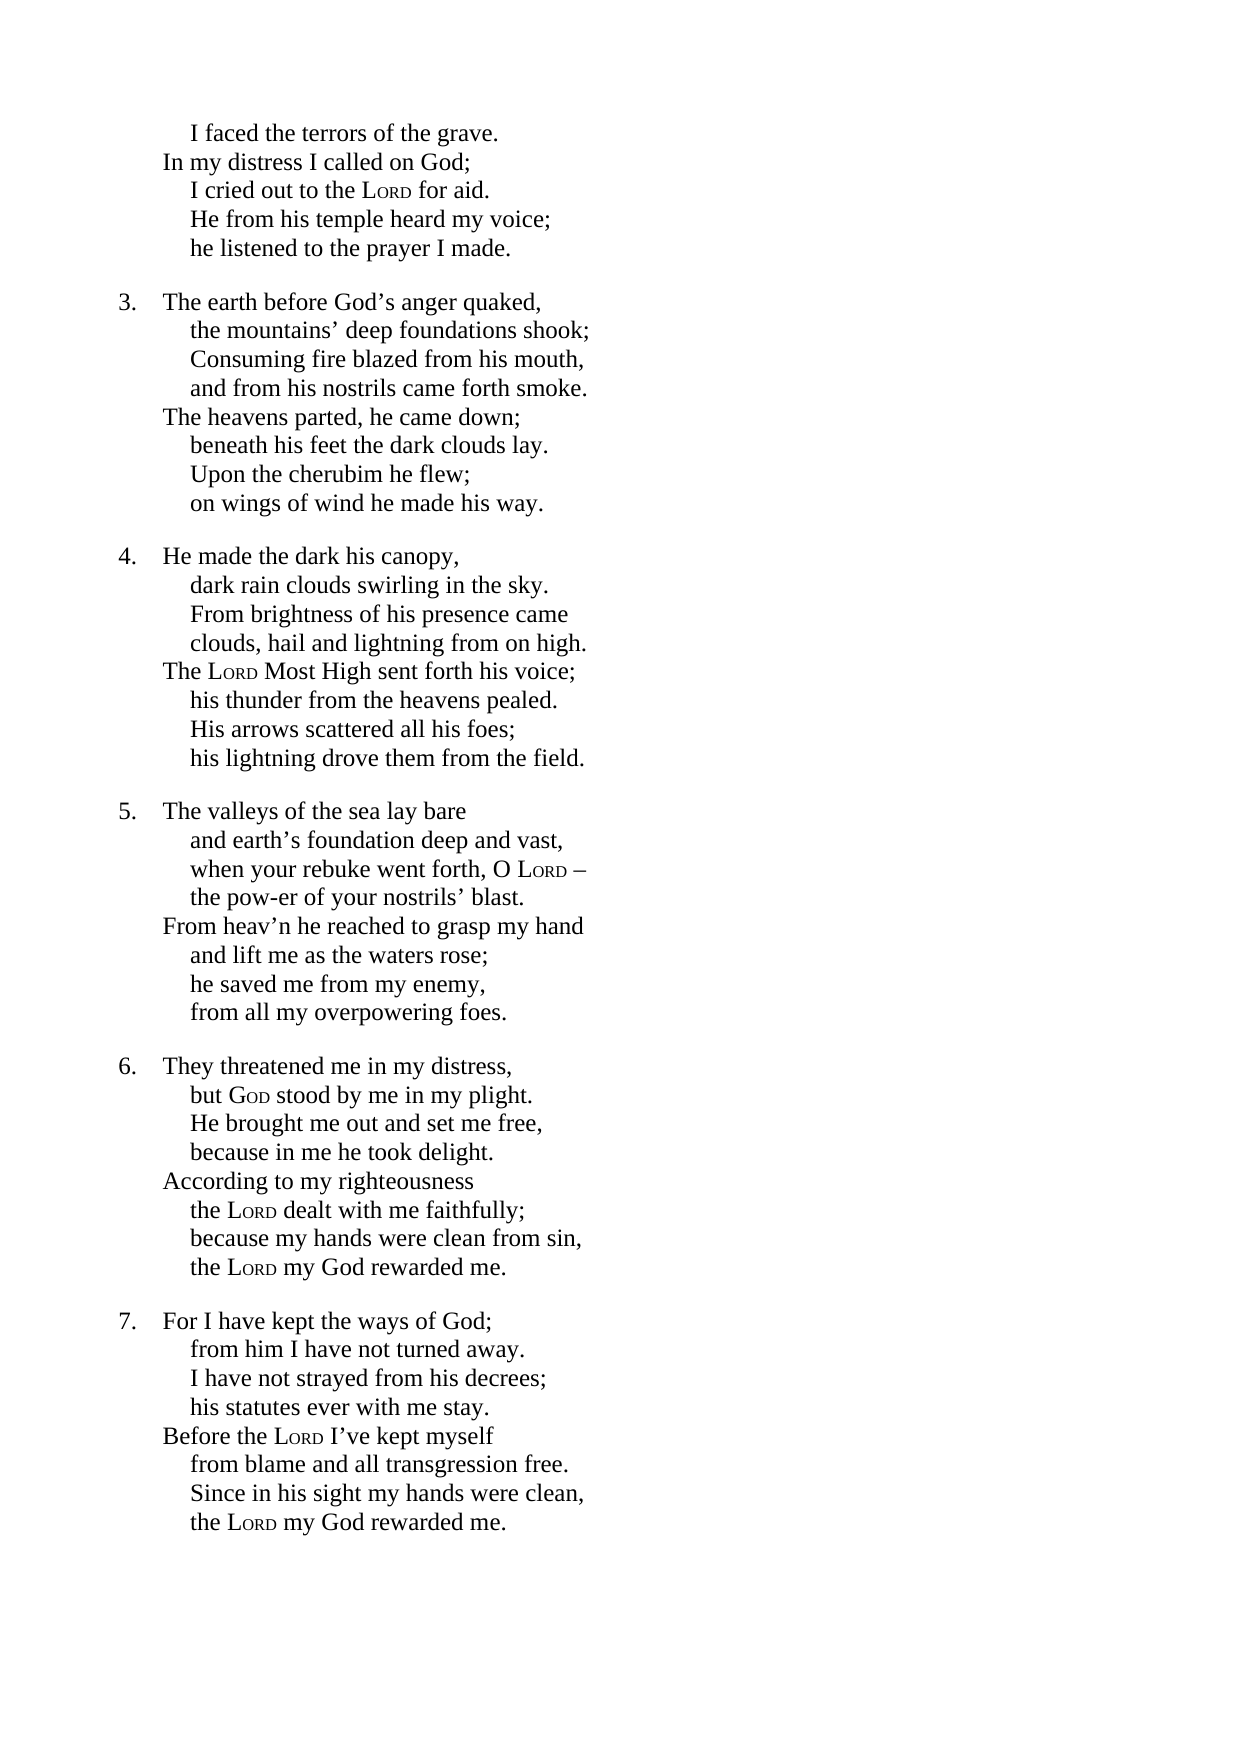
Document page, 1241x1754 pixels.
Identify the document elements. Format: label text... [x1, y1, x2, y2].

text the Lord my God rewarded me. [171, 1252, 1122, 1281]
text and lift me as the waters rose; [171, 940, 1122, 969]
text his statutes ever with me stay. [171, 1392, 1122, 1421]
text His arrows scattered all his foes; [171, 714, 1122, 743]
text but God stood by me in my plight. [171, 1080, 1122, 1108]
text He brought me out and set me free, [171, 1108, 1122, 1137]
text 5. The valleys of the sea lay bare [118, 796, 1122, 825]
text when your rebuke went forth, O Lord – [171, 854, 1122, 882]
text 4. He made the dark his canopy, [118, 541, 1122, 570]
text the mountains’ deep foundations shook; [171, 315, 1122, 344]
text I faced the terrors of the grave. [171, 118, 1122, 147]
text The Lord Most High sent forth his voice; [162, 656, 1122, 685]
text his lightning drove them from the field. [171, 743, 1122, 771]
text In my distress I called on God; [162, 147, 1122, 176]
text According to my righteousness [162, 1166, 1122, 1195]
text the Lord my God rewarded me. [171, 1507, 1122, 1536]
text I cried out to the Lord for aid. [171, 176, 1122, 204]
text I have not strayed from his decrees; [171, 1363, 1122, 1392]
text the pow-er of your nostrils’ blast. [171, 882, 1122, 911]
text 6. They threatened me in my distress, [118, 1051, 1122, 1080]
text From heav’n he reached to grasp my hand [162, 911, 1122, 940]
text from him I have not turned away. [171, 1334, 1122, 1363]
text 7. For I have kept the ways of God; [118, 1306, 1122, 1334]
text From brightness of his presence came [171, 599, 1122, 628]
text from all my overpowering foes. [171, 997, 1122, 1026]
text his thunder from the heavens pealed. [171, 685, 1122, 714]
text and from his nostrils came forth smoke. [171, 373, 1122, 402]
text Since in his sight my hands were clean, [171, 1478, 1122, 1507]
text He from his temple heard my voice; [171, 204, 1122, 233]
text Before the Lord I’ve kept myself [162, 1421, 1122, 1449]
text because in me he took delight. [171, 1137, 1122, 1166]
text dark rain clouds swirling in the sky. [171, 570, 1122, 599]
text beneath his feet the dark clouds lay. [171, 430, 1122, 459]
text Upon the cherubim he flew; [171, 459, 1122, 488]
text he saved me from my enemy, [171, 969, 1122, 997]
text he listened to the prayer I made. [171, 233, 1122, 262]
text The heavens parted, he came down; [162, 402, 1122, 430]
text and earth’s foundation deep and vast, [171, 825, 1122, 854]
text Consuming fire blazed from his mouth, [171, 344, 1122, 373]
text because my hands were clean from sin, [171, 1223, 1122, 1252]
text the Lord dealt with me faithfully; [171, 1195, 1122, 1223]
text 3. The earth before God’s anger quaked, [118, 287, 1122, 315]
text from blame and all transgression free. [171, 1449, 1122, 1478]
text on wings of wind he made his way. [171, 488, 1122, 517]
text clouds, hail and lightning from on high. [171, 628, 1122, 656]
